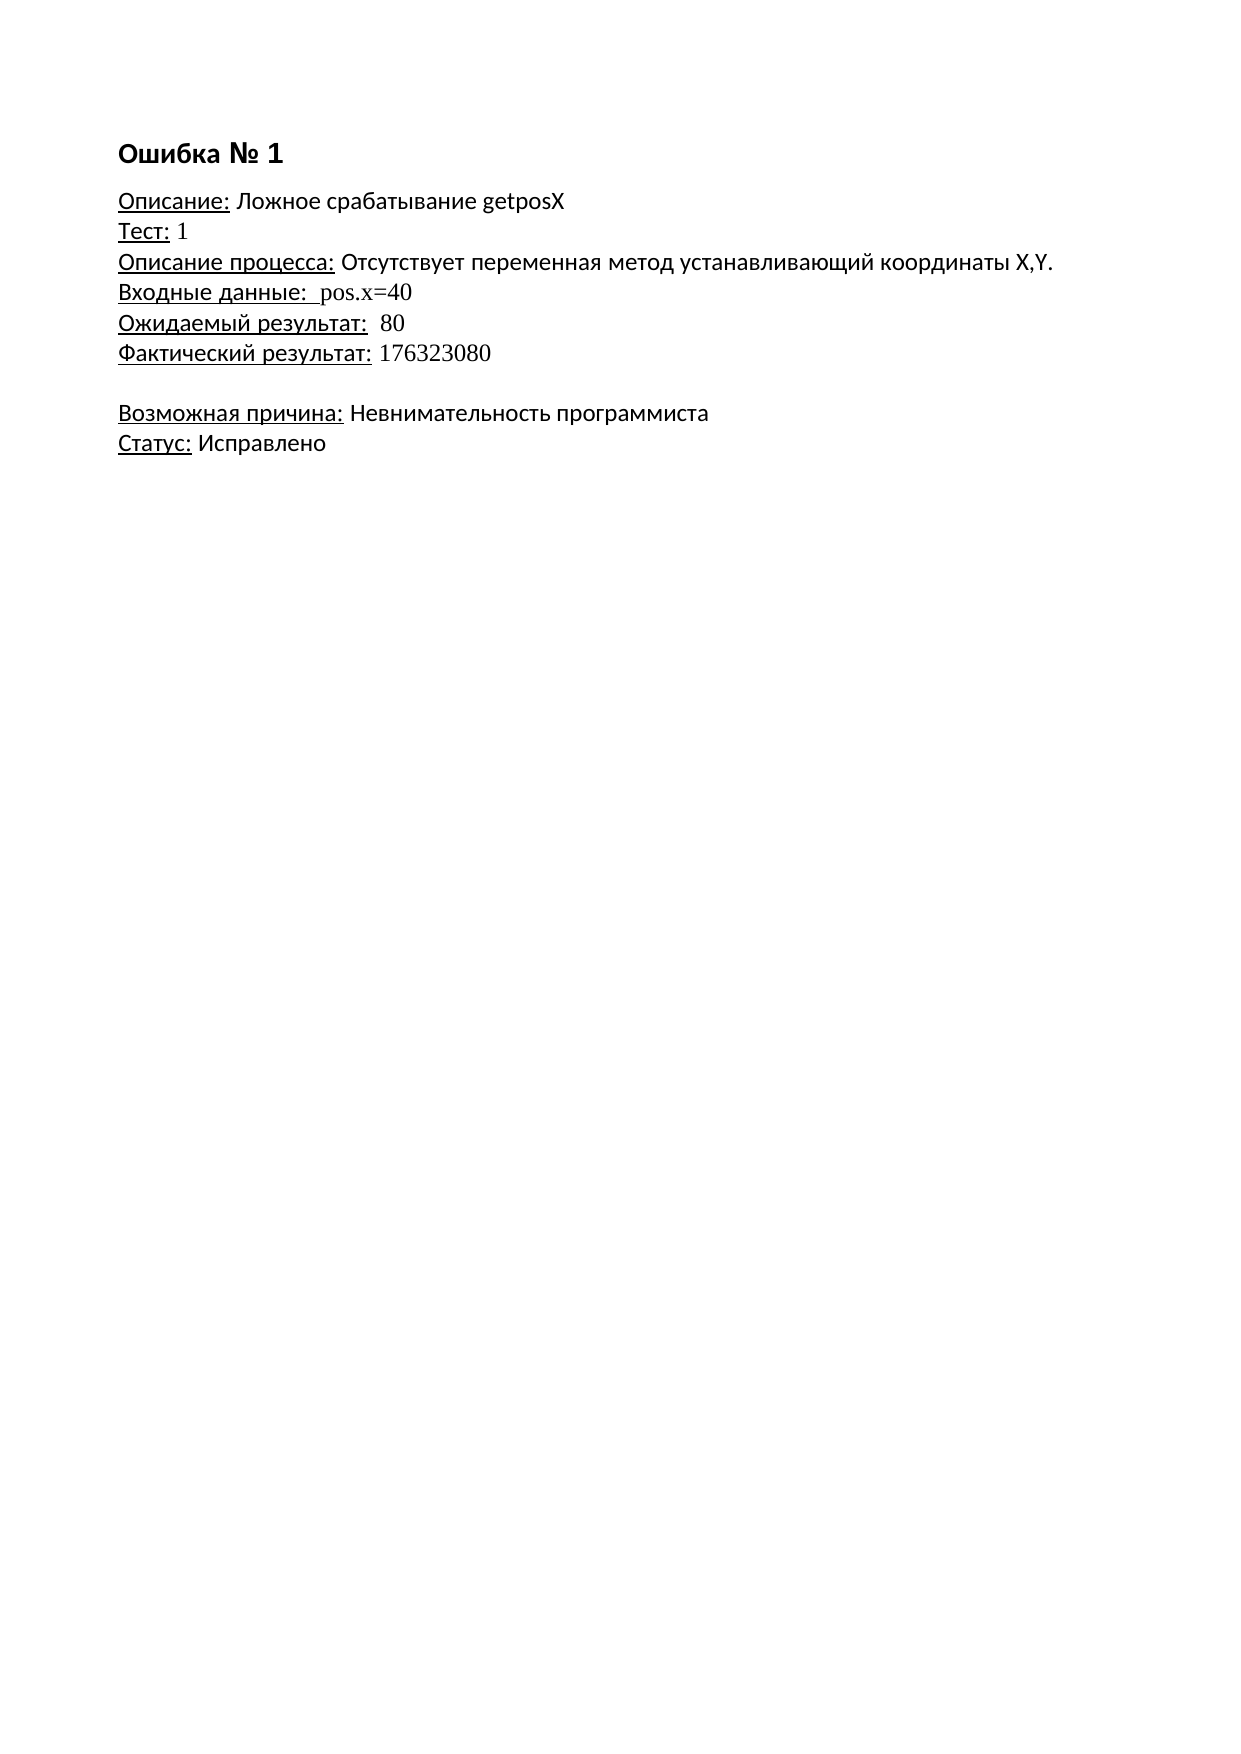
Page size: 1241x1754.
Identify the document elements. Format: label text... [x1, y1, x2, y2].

text Статус: Исправлено [118, 427, 1122, 458]
text Возможная причина: Невнимательность программиста [118, 397, 1122, 427]
text Ожидаемый результат: 80 [118, 307, 1122, 337]
text Ошибка № 1 [118, 133, 1122, 172]
text Описание: Ложное срабатывание getposX [118, 185, 1122, 215]
text Входные данные: pos.x=40 [118, 276, 1122, 307]
text Тест: 1 [118, 215, 1122, 246]
text Описание процесса: Отсутствует переменная метод устанавливающий координаты X,Y. [118, 246, 1122, 276]
text Фактический результат: 176323080 [118, 337, 1122, 368]
